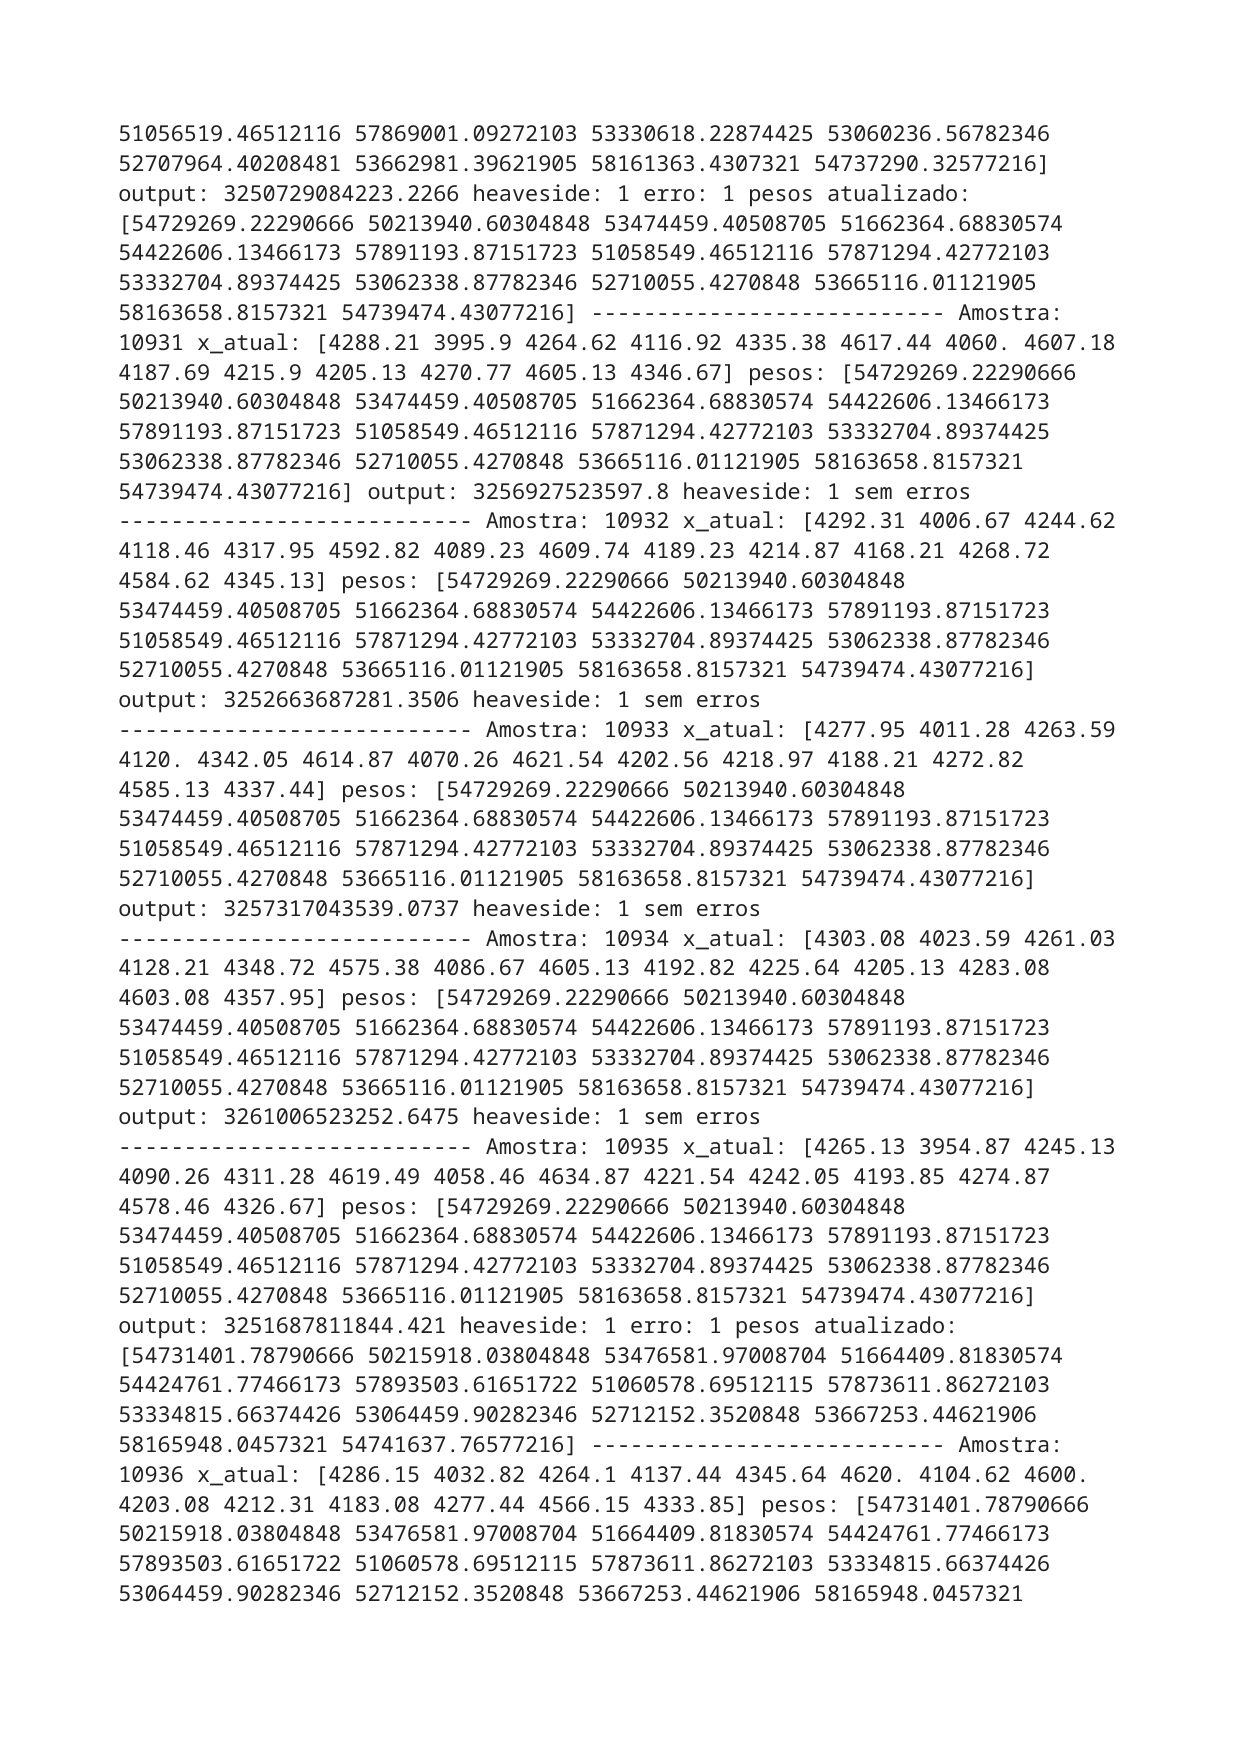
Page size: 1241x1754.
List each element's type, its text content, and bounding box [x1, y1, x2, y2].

text 51056519.46512116 57869001.09272103 53330618.22874425 53060236.56782346 52707964.40208481 53662981.39621905 58161363.4307321 54737290.32577216] output: 3250729084223.2266 heaveside: 1 erro: 1 pesos atualizado: [54729269.22290666 50213940.60304848 53474459.40508705 51662364.68830574 54422606.13466173 57891193.87151723 51058549.46512116 57871294.42772103 53332704.89374425 53062338.87782346 52710055.4270848 53665116.01121905 58163658.8157321 54739474.43077216] --------------------------- Amostra: 10931 x_atual: [4288.21 3995.9 4264.62 4116.92 4335.38 4617.44 4060. 4607.18 4187.69 4215.9 4205.13 4270.77 4605.13 4346.67] pesos: [54729269.22290666 50213940.60304848 53474459.40508705 51662364.68830574 54422606.13466173 57891193.87151723 51058549.46512116 57871294.42772103 53332704.89374425 53062338.87782346 52710055.4270848 53665116.01121905 58163658.8157321 54739474.43077216] output: 3256927523597.8 heaveside: 1 sem erros --------------------------- Amostra: 10932 x_atual: [4292.31 4006.67 4244.62 4118.46 4317.95 4592.82 4089.23 4609.74 4189.23 4214.87 4168.21 4268.72 4584.62 4345.13] pesos: [54729269.22290666 50213940.60304848 53474459.40508705 51662364.68830574 54422606.13466173 57891193.87151723 51058549.46512116 57871294.42772103 53332704.89374425 53062338.87782346 52710055.4270848 53665116.01121905 58163658.8157321 54739474.43077216] output: 3252663687281.3506 heaveside: 1 sem erros --------------------------- Amostra: 10933 x_atual: [4277.95 4011.28 4263.59 4120. 4342.05 4614.87 4070.26 4621.54 4202.56 4218.97 4188.21 4272.82 4585.13 4337.44] pesos: [54729269.22290666 50213940.60304848 53474459.40508705 51662364.68830574 54422606.13466173 57891193.87151723 51058549.46512116 57871294.42772103 53332704.89374425 53062338.87782346 52710055.4270848 53665116.01121905 58163658.8157321 54739474.43077216] output: 3257317043539.0737 heaveside: 1 sem erros --------------------------- Amostra: 10934 x_atual: [4303.08 4023.59 4261.03 4128.21 4348.72 4575.38 4086.67 4605.13 4192.82 4225.64 4205.13 4283.08 4603.08 4357.95] pesos: [54729269.22290666 50213940.60304848 53474459.40508705 51662364.68830574 54422606.13466173 57891193.87151723 51058549.46512116 57871294.42772103 53332704.89374425 53062338.87782346 52710055.4270848 53665116.01121905 58163658.8157321 54739474.43077216] output: 3261006523252.6475 heaveside: 1 sem erros --------------------------- Amostra: 10935 x_atual: [4265.13 3954.87 4245.13 4090.26 4311.28 4619.49 4058.46 4634.87 4221.54 4242.05 4193.85 4274.87 4578.46 4326.67] pesos: [54729269.22290666 50213940.60304848 53474459.40508705 51662364.68830574 54422606.13466173 57891193.87151723 51058549.46512116 57871294.42772103 53332704.89374425 53062338.87782346 52710055.4270848 53665116.01121905 58163658.8157321 54739474.43077216] output: 3251687811844.421 heaveside: 1 erro: 1 pesos atualizado: [54731401.78790666 50215918.03804848 53476581.97008704 51664409.81830574 54424761.77466173 57893503.61651722 51060578.69512115 57873611.86272103 53334815.66374426 53064459.90282346 52712152.3520848 53667253.44621906 58165948.0457321 54741637.76577216] --------------------------- Amostra: 10936 x_atual: [4286.15 4032.82 4264.1 4137.44 4345.64 4620. 4104.62 4600. 4203.08 4212.31 4183.08 4277.44 4566.15 4333.85] pesos: [54731401.78790666 50215918.03804848 53476581.97008704 51664409.81830574 54424761.77466173 57893503.61651722 51060578.69512115 57873611.86272103 53334815.66374426 53064459.90282346 52712152.3520848 53667253.44621906 58165948.0457321 [118, 118, 1122, 1608]
